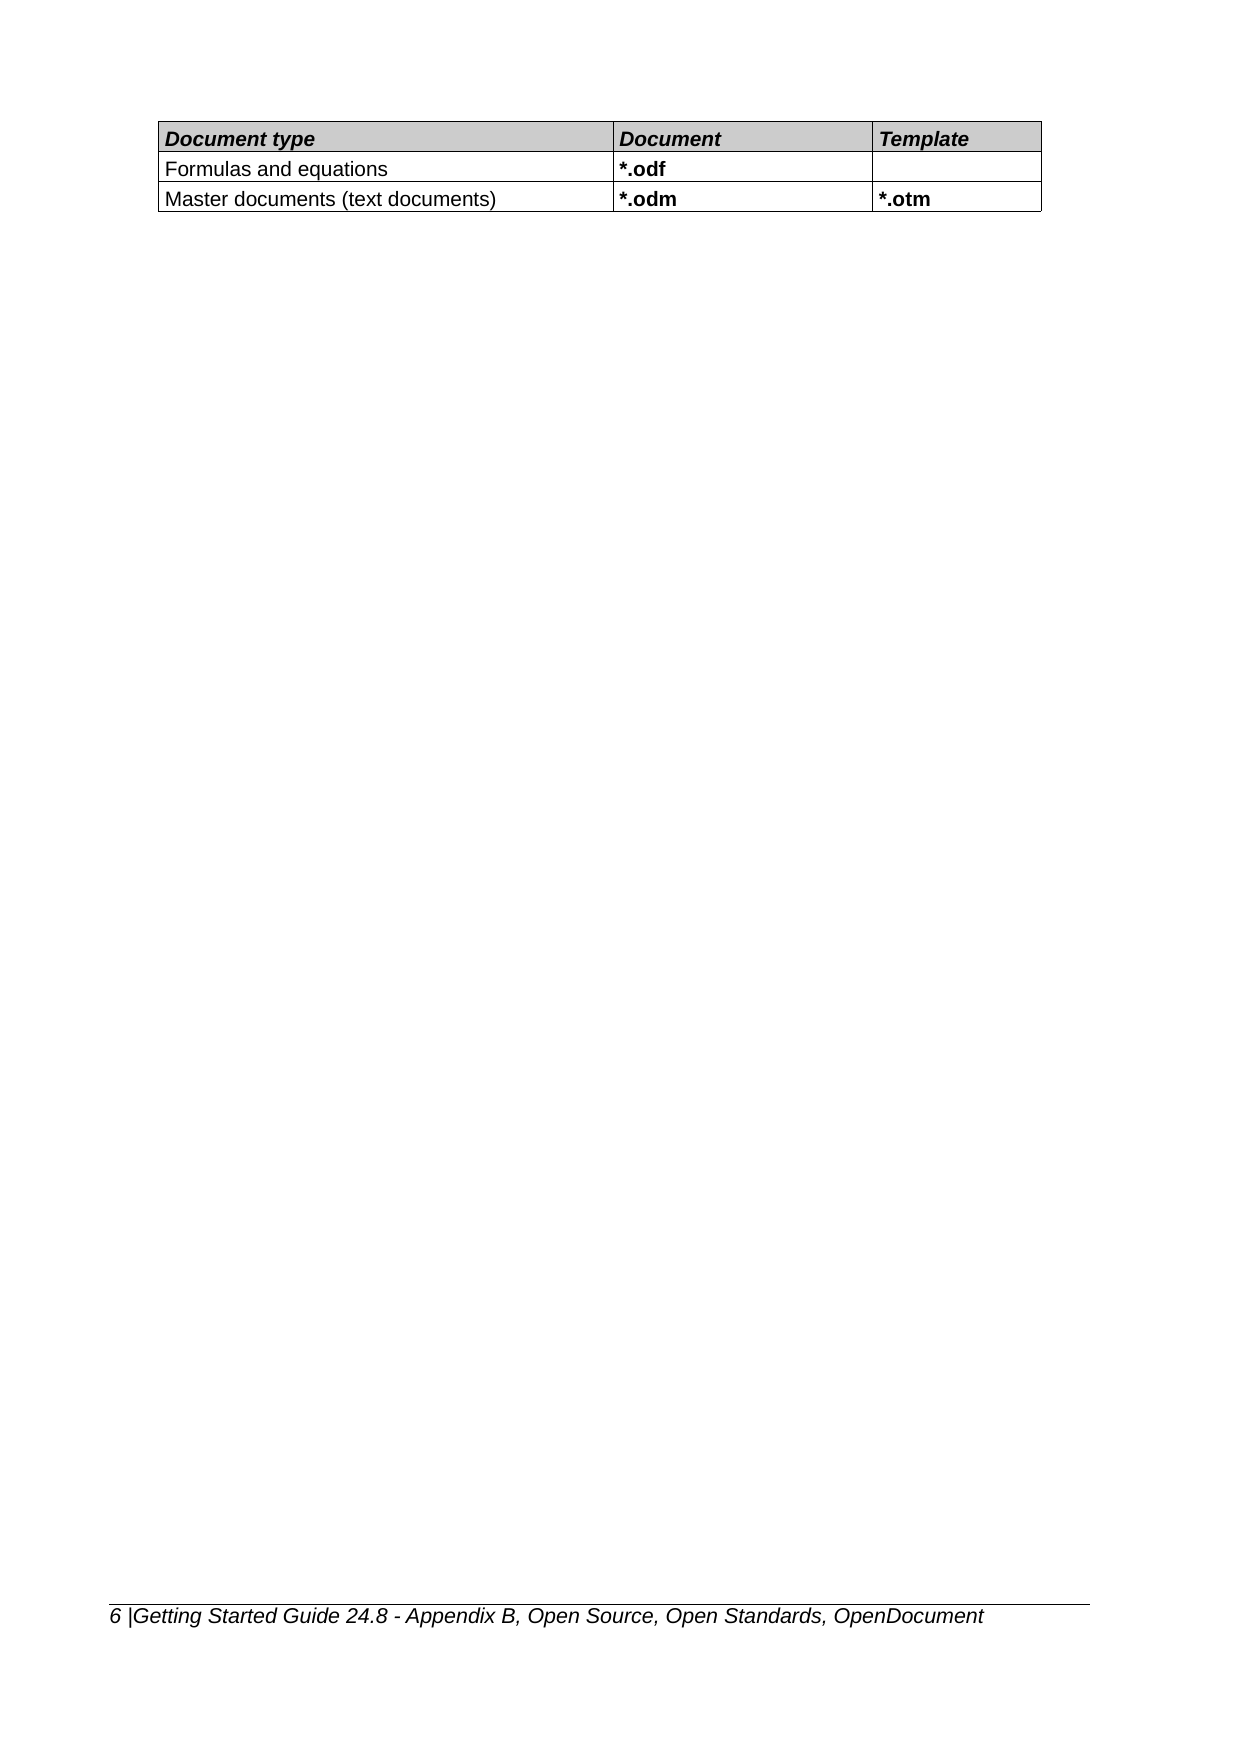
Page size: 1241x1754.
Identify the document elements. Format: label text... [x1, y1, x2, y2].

table_cell *.odm [614, 182, 872, 211]
table_header ‍Document [614, 122, 872, 151]
table_cell *.otm [873, 182, 1041, 211]
table_header ‍Template [873, 122, 1041, 151]
table_header ‍Document type [159, 122, 613, 151]
table_cell ‍ [873, 152, 1041, 181]
table_cell ‍Master documents (text documents) [159, 182, 613, 211]
table_cell *.odf [614, 152, 872, 181]
table_cell Formulas and equations [159, 152, 613, 181]
